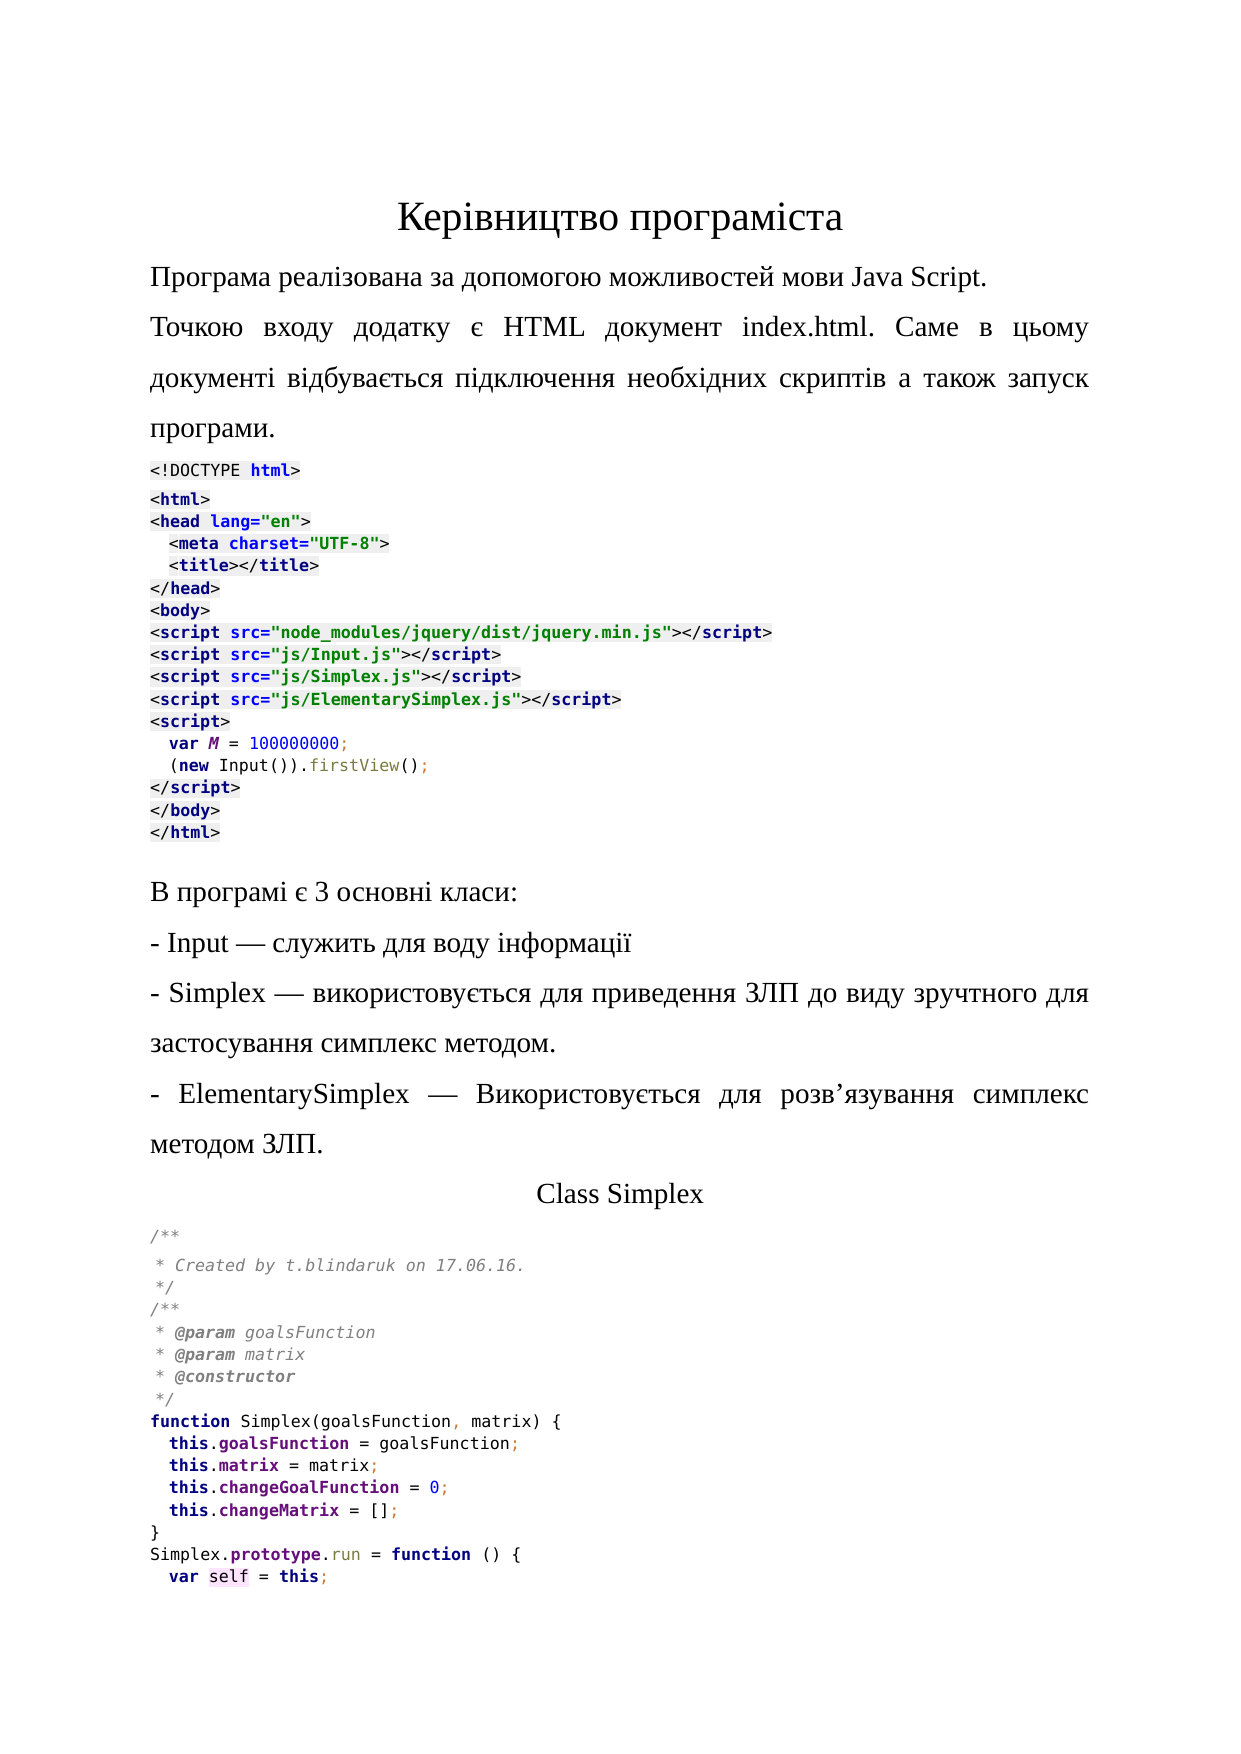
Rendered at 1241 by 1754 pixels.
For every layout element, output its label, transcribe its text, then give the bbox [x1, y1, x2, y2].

text <html> [150, 489, 1090, 509]
text <script src="js/Simplex.js"></script> [150, 667, 1090, 687]
text <script> [150, 712, 1090, 731]
text this.changeGoalFunction = 0; [150, 1478, 1090, 1498]
text this.matrix = matrix; [150, 1456, 1090, 1476]
text <head lang="en"> [150, 512, 1090, 531]
text <body> [150, 601, 1090, 620]
text <script src="js/ElementarySimplex.js"></script> [150, 689, 1090, 709]
text * @constructor [150, 1367, 1090, 1386]
text <meta charset="UTF-8"> [150, 534, 1090, 553]
text <title></title> [150, 556, 1090, 576]
text <script src="js/Input.js"></script> [150, 645, 1090, 664]
text - Input — служить для воду інформації [150, 925, 1090, 958]
text <!DOCTYPE html> [150, 461, 1090, 480]
text * @param matrix [150, 1345, 1090, 1364]
text </script> [150, 778, 1090, 798]
text var self = this; [150, 1567, 1090, 1587]
text * Created by t.blindaruk on 17.06.16. [150, 1256, 1090, 1275]
text this.goalsFunction = goalsFunction; [150, 1434, 1090, 1453]
text this.changeMatrix = []; [150, 1501, 1090, 1520]
text </body> [150, 801, 1090, 820]
text Програма реалізована за допомогою можливостей мови Java Script. [150, 259, 1090, 293]
subtitle Керівництво програміста [150, 192, 1090, 239]
text (new Input()).firstView(); [150, 756, 1090, 776]
text - Simplex — використовується для приведення ЗЛП до виду зручтного для застосування симплекс методом. [150, 975, 1090, 1059]
text Class Simplex [150, 1176, 1090, 1210]
text - ElementarySimplex — Використовується для розв’язування симплекс методом ЗЛП. [150, 1076, 1090, 1159]
text function Simplex(goalsFunction, matrix) { [150, 1412, 1090, 1431]
text */ [150, 1389, 1090, 1409]
text */ [150, 1278, 1090, 1297]
text </head> [150, 578, 1090, 598]
text /** [150, 1227, 1090, 1246]
text var M = 100000000; [150, 734, 1090, 753]
text В програмі є 3 основні класи: [150, 874, 1090, 908]
text Simplex.prototype.run = function () { [150, 1545, 1090, 1564]
text <script src="node_modules/jquery/dist/jquery.min.js"></script> [150, 623, 1090, 642]
text * @param goalsFunction [150, 1322, 1090, 1342]
text Точкою входу додатку є HTML документ index.html. Саме в цьому документі відбувається підключення необхідних скриптів а також запуск програми. [150, 309, 1090, 444]
text /** [150, 1300, 1090, 1320]
text } [150, 1523, 1090, 1542]
text </html> [150, 823, 1090, 842]
